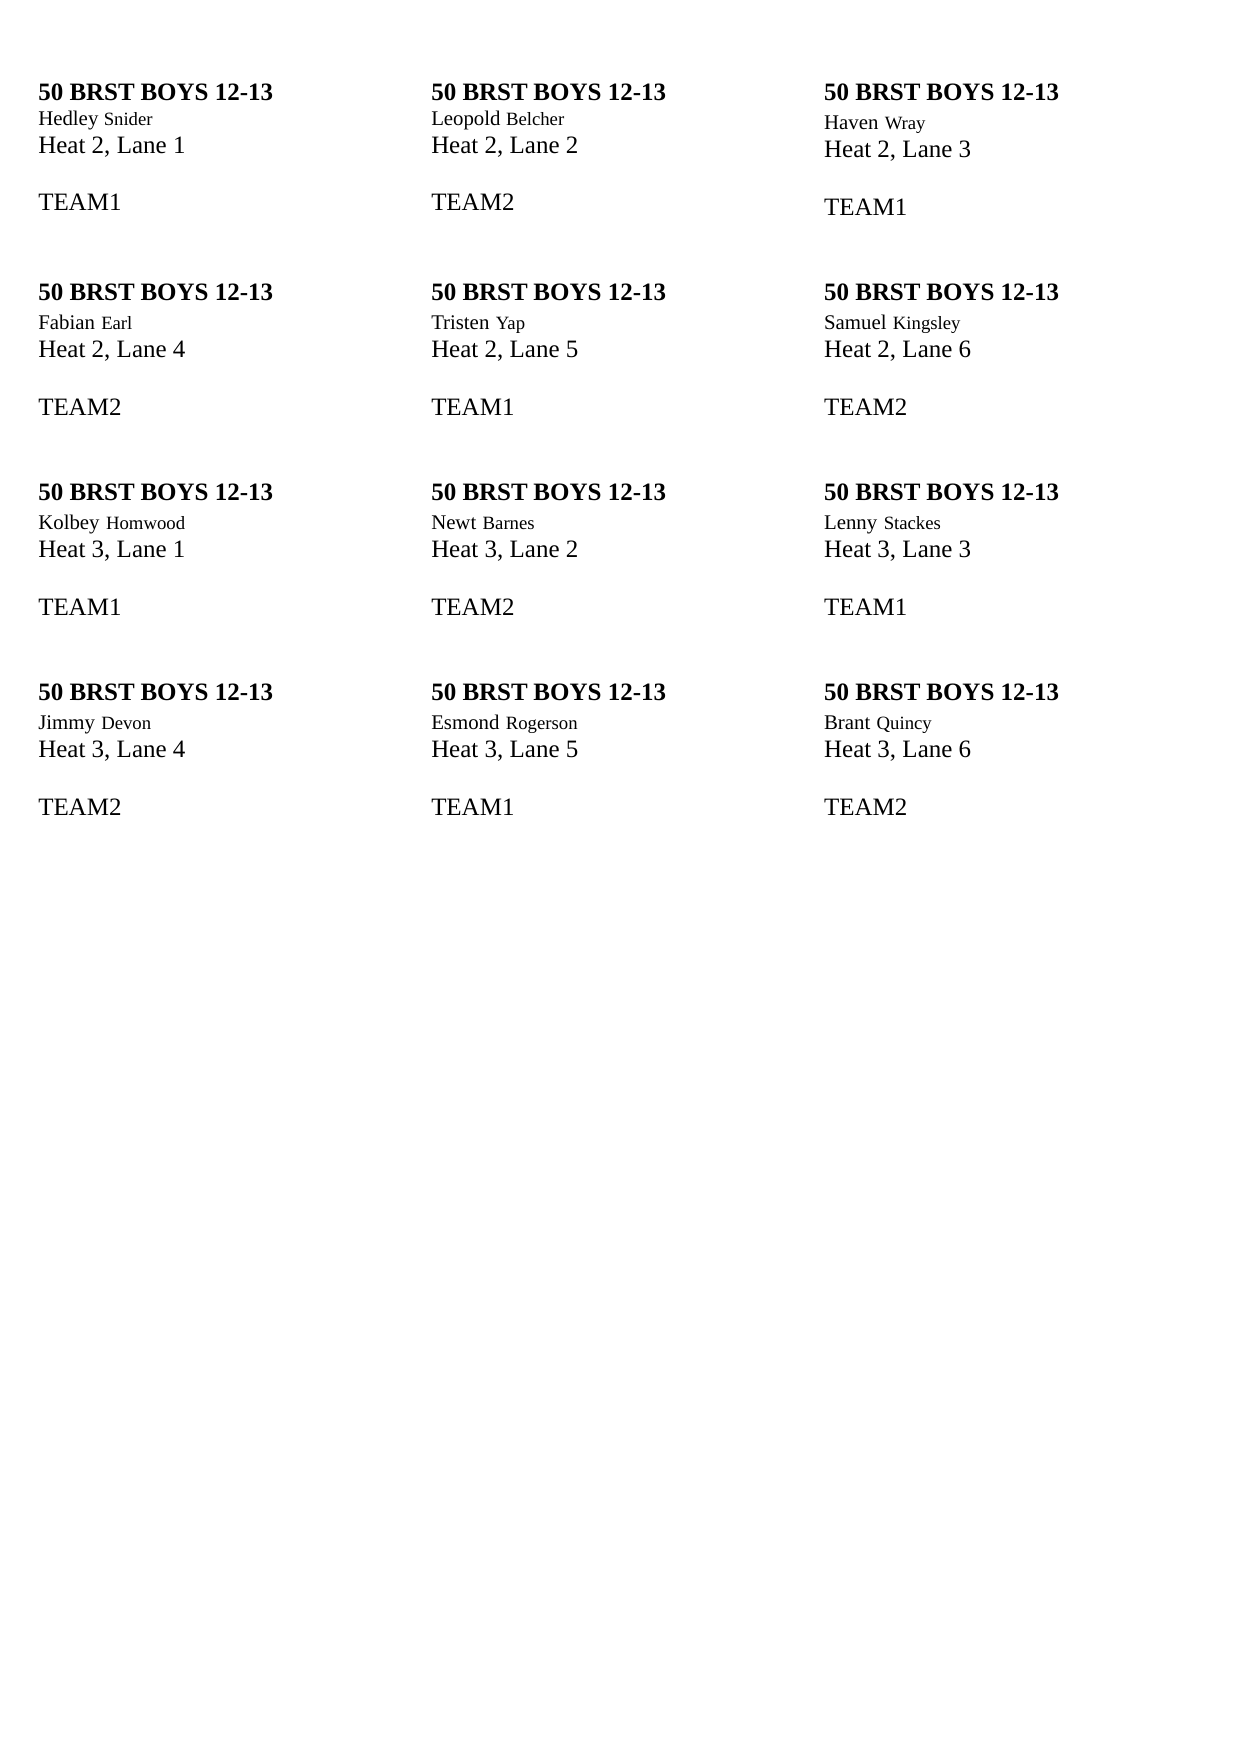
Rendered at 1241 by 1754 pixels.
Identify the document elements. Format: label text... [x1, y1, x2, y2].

text Heat 3, Lane 6 [824, 734, 1202, 763]
text Hedley Snider [38, 106, 416, 130]
text 50 BRST BOYS 12-13 [431, 77, 809, 106]
text TEAM2 [431, 187, 809, 216]
text Heat 2, Lane 4 [38, 334, 416, 363]
text Heat 2, Lane 3 [824, 134, 1202, 163]
text TEAM1 [431, 392, 809, 421]
text TEAM1 [38, 187, 416, 216]
text Tristen Yap [431, 306, 809, 334]
text Newt Barnes [431, 506, 809, 534]
text Heat 3, Lane 3 [824, 534, 1202, 563]
text Fabian Earl [38, 306, 416, 334]
text 50 BRST BOYS 12-13 [431, 677, 809, 706]
text Heat 2, Lane 5 [431, 334, 809, 363]
text Heat 3, Lane 1 [38, 534, 416, 563]
text Leopold Belcher [431, 106, 809, 130]
text Esmond Rogerson [431, 706, 809, 734]
text Haven Wray [824, 106, 1202, 134]
text Kolbey Homwood [38, 506, 416, 534]
text TEAM1 [431, 792, 809, 821]
text Heat 3, Lane 2 [431, 534, 809, 563]
text Heat 3, Lane 5 [431, 734, 809, 763]
text 50 BRST BOYS 12-13 [38, 277, 416, 306]
text Lenny Stackes [824, 506, 1202, 534]
text TEAM1 [38, 592, 416, 621]
text 50 BRST BOYS 12-13 [431, 277, 809, 306]
text Brant Quincy [824, 706, 1202, 734]
text TEAM2 [824, 392, 1202, 421]
text TEAM2 [38, 392, 416, 421]
text TEAM2 [38, 792, 416, 821]
text Jimmy Devon [38, 706, 416, 734]
text Samuel Kingsley [824, 306, 1202, 334]
text Heat 2, Lane 1 [38, 130, 416, 159]
text 50 BRST BOYS 12-13 [38, 477, 416, 506]
text 50 BRST BOYS 12-13 [824, 677, 1202, 706]
text 50 BRST BOYS 12-13 [431, 477, 809, 506]
text Heat 2, Lane 6 [824, 334, 1202, 363]
text 50 BRST BOYS 12-13 [38, 77, 416, 106]
text 50 BRST BOYS 12-13 [824, 477, 1202, 506]
text TEAM1 [824, 592, 1202, 621]
text TEAM2 [824, 792, 1202, 821]
text TEAM2 [431, 592, 809, 621]
text 50 BRST BOYS 12-13 [824, 77, 1202, 106]
text Heat 2, Lane 2 [431, 130, 809, 159]
text 50 BRST BOYS 12-13 [824, 277, 1202, 306]
text TEAM1 [824, 192, 1202, 221]
text 50 BRST BOYS 12-13 [38, 677, 416, 706]
text Heat 3, Lane 4 [38, 734, 416, 763]
